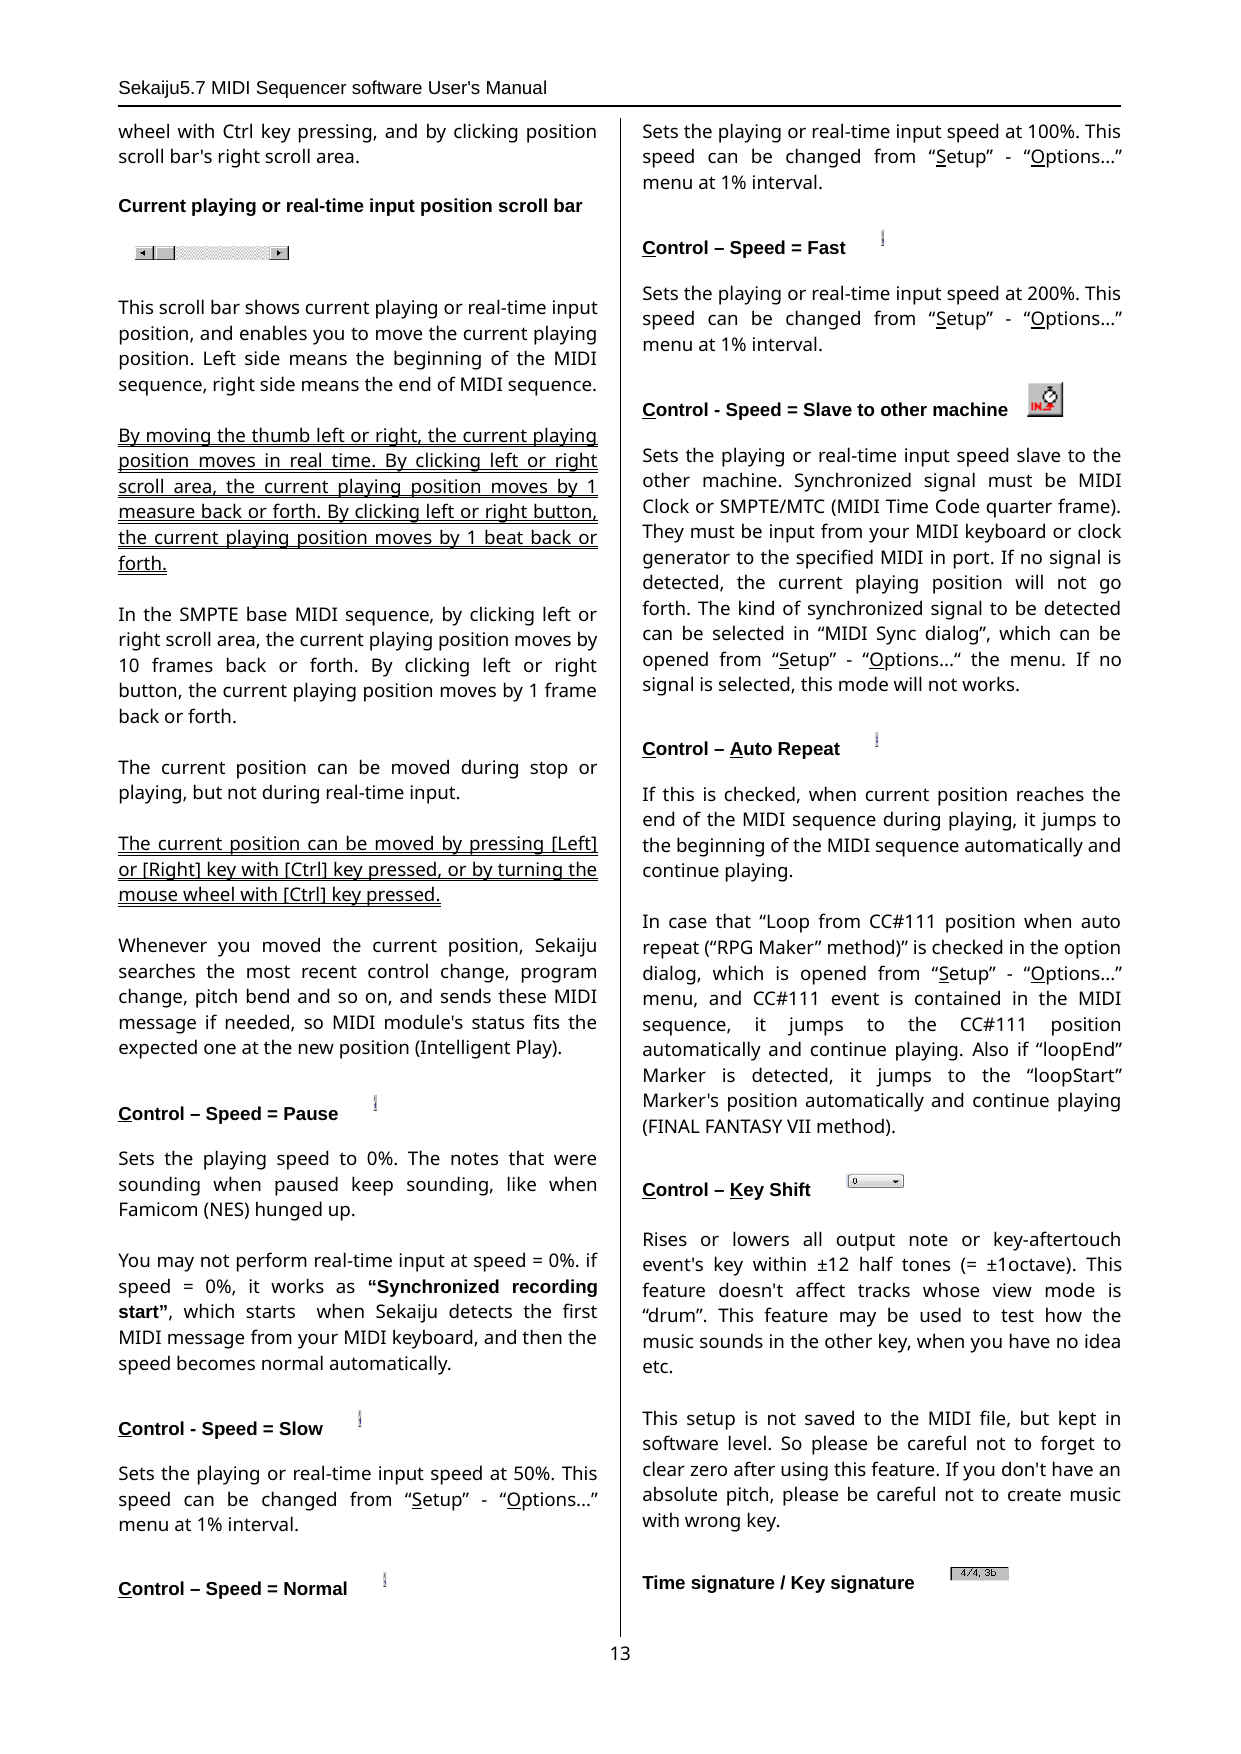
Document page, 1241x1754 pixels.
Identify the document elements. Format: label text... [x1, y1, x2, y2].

text Rises or lowers all output note or key-aftertouch event's key within ±12 half tones (= ±1octave). This feature doesn't affect tracks whose view mode is “drum”. This feature may be used to test how the music sounds in the other key, when you have no idea etc. [642, 1226, 1122, 1379]
text Control - Speed = Slow [118, 1401, 598, 1439]
text Sets the playing or real-time input speed at 50%. This speed can be changed from “Setup” - “Options...” menu at 1% interval. [118, 1461, 598, 1537]
text You may not perform real-time input at speed = 0%. if speed = 0%, it works as “Synchronized recording start”, which starts when Sekaiju detects the first MIDI message from your MIDI keyboard, and then the speed becomes normal automatically. [118, 1248, 598, 1375]
text Sets the playing or real-time input speed at 100%. This speed can be changed from “Setup” - “Options...” menu at 1% interval. [642, 118, 1122, 195]
text This scroll bar shows current playing or real-time input position, and enables you to move the current playing position. Left side means the beginning of the MIDI sequence, right side means the end of MIDI sequence. [118, 294, 598, 397]
text Sets the playing speed to 0%. The notes that were sounding when paused keep sounding, like when Famicom (NES) hunged up. [118, 1146, 598, 1222]
text Time signature / Key signature [642, 1558, 1122, 1593]
text In the SMPTE base MIDI sequence, by clicking left or right scroll area, the current playing position moves by 10 frames back or forth. By clicking left or right button, the current playing position moves by 1 frame back or forth. [118, 601, 598, 728]
picture [383, 1571, 387, 1587]
picture [134, 246, 289, 260]
picture [373, 1094, 377, 1111]
text If this is checked, when current position reaches the end of the MIDI sequence during playing, it jumps to the beginning of the MIDI sequence automatically and continue playing. [642, 781, 1122, 883]
text the current playing position moves by 1 beat back or [118, 524, 598, 546]
text forth. [118, 549, 598, 575]
text Control - Speed = Slave to other machine [642, 382, 1122, 421]
text Whenever you moved the current position, Sekaiju searches the most recent control change, program change, pitch bend and so on, and sends these MIDI message if needed, so MIDI module's status fits the expected one at the new position (Intelligent Play). [118, 933, 598, 1060]
text In case that “Loop from CC#111 position when auto repeat (“RPG Maker” method)” is checked in the option dialog, which is opened from “Setup” - “Options...” menu, and CC#111 event is contained in the MIDI sequence, it jumps to the CC#111 position automatically and continue playing. Also if “loopEnd” Marker is detected, it jumps to the “loopStart” Marker's position automatically and continue playing (FINAL FANTASY VII method). [642, 909, 1122, 1138]
text This setup is not saved to the MIDI file, but kept in software level. So please be careful not to forget to clear zero after using this feature. If you don't have an absolute pitch, please be careful not to create music with wrong key. [642, 1405, 1122, 1532]
picture [875, 731, 879, 747]
text Control – Key Shift [642, 1164, 1122, 1201]
text Sets the playing or real-time input speed at 200%. This speed can be changed from “Setup” - “Options...” menu at 1% interval. [642, 280, 1122, 357]
text mouse wheel with [Ctrl] key pressed. [118, 881, 598, 907]
picture [950, 1567, 1011, 1581]
picture [1027, 382, 1064, 417]
text Control – Speed = Pause [118, 1086, 598, 1124]
text Control – Auto Repeat [642, 723, 1122, 759]
text By moving the thumb left or right, the current playing [118, 422, 598, 444]
text position moves in real time. By clicking left or right [118, 447, 598, 469]
text scroll area, the current playing position moves by 1 [118, 473, 598, 495]
picture [358, 1410, 362, 1427]
text Control – Speed = Fast [642, 220, 1122, 258]
text wheel with Ctrl key pressing, and by clicking position scroll bar's right scroll area. [118, 118, 598, 169]
text Sets the playing or real-time input speed slave to the other machine. Synchronized signal must be MIDI Clock or SMPTE/MTC (MIDI Time Code quarter frame). They must be input from your MIDI keyboard or clock generator to the specified MIDI in port. If no signal is detected, the current playing position will not go forth. The kind of synchronized signal to be detected can be selected in “MIDI Sync dialog”, which can be opened from “Setup” - “Options...“ the menu. If no signal is selected, this mode will not works. [642, 442, 1122, 697]
text The current position can be moved during stop or playing, but not during real-time input. [118, 754, 598, 805]
text Control – Speed = Normal [118, 1563, 598, 1599]
text The current position can be moved by pressing [Left] [118, 831, 598, 852]
text measure back or forth. By clicking left or right button, [118, 498, 598, 520]
text Current playing or real-time input position scroll bar [118, 195, 598, 216]
text or [Right] key with [Ctrl] key pressed, or by turning the [118, 856, 598, 878]
